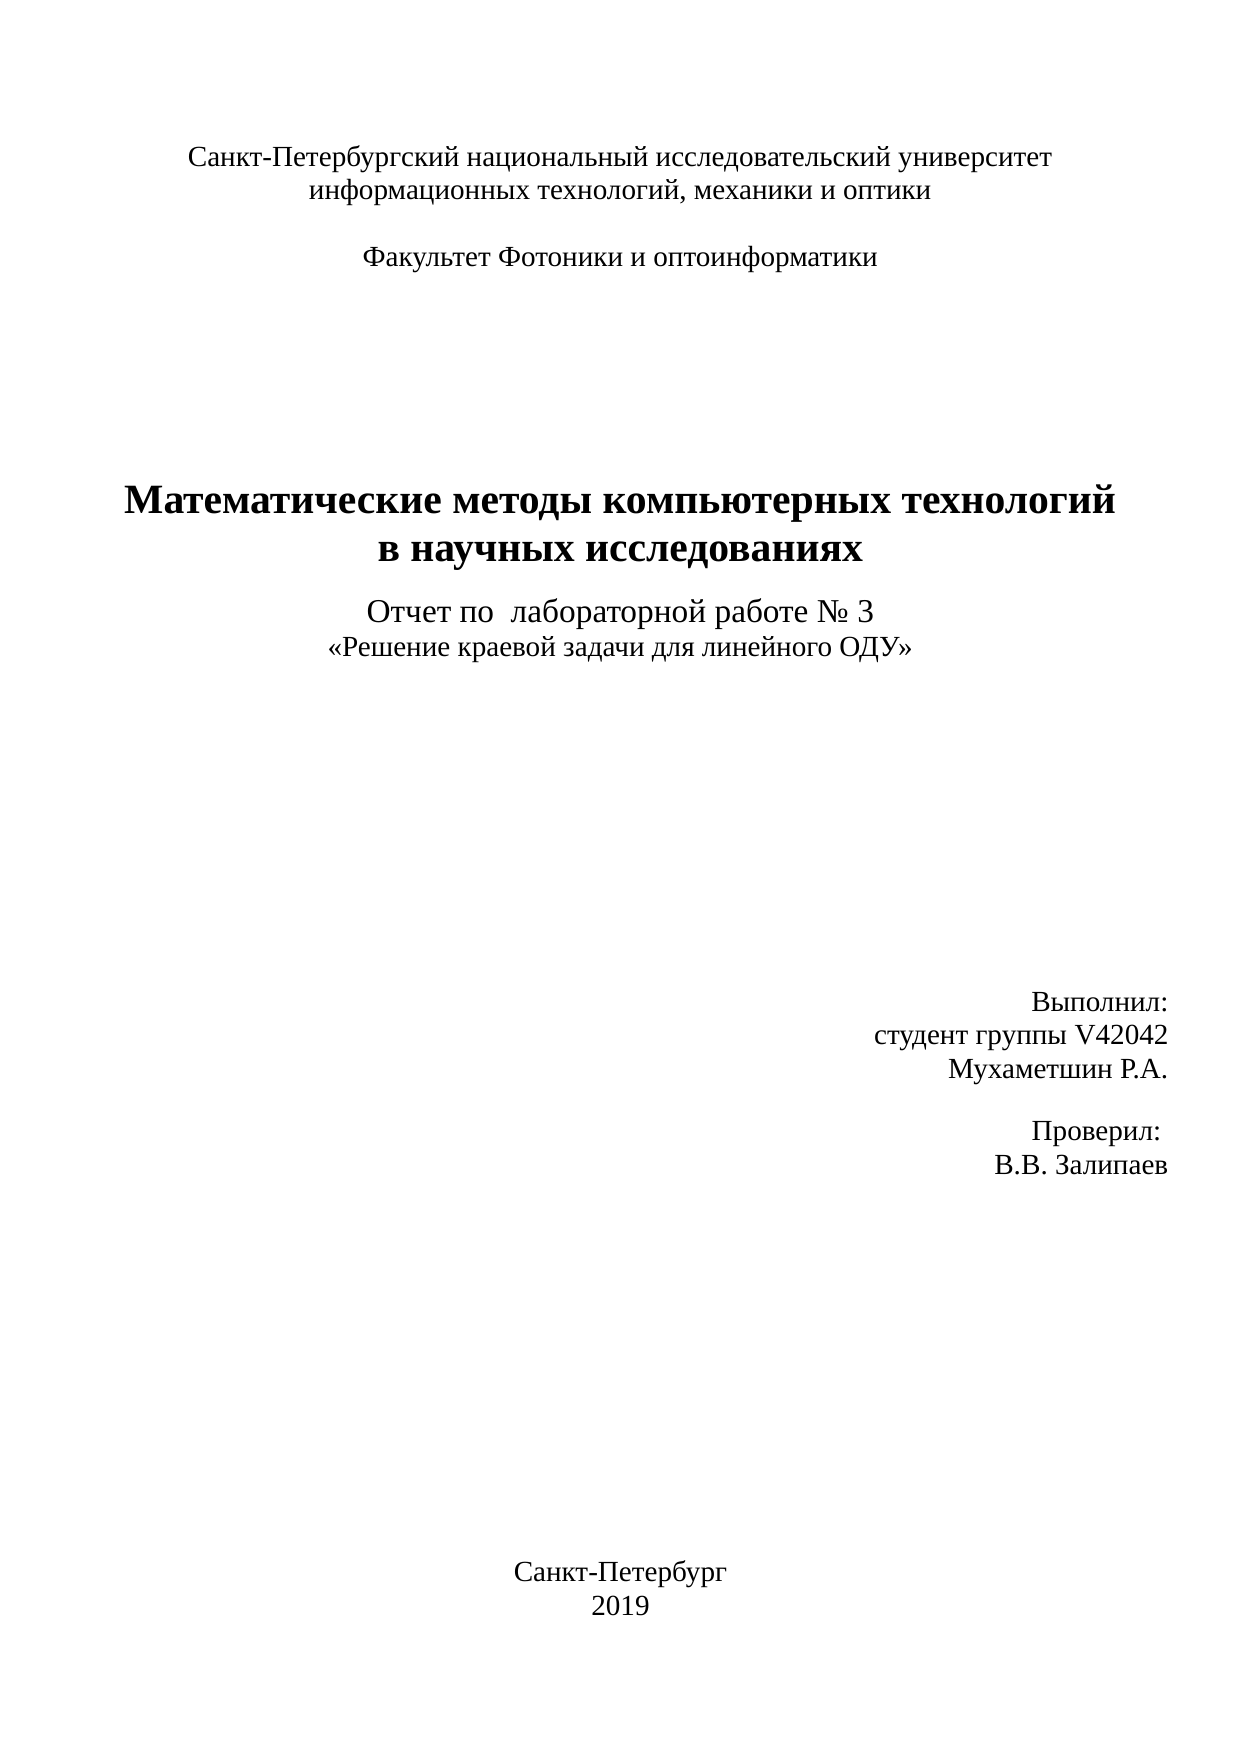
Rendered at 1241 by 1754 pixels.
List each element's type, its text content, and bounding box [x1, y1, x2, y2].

subtitle Санкт-Петербургский национальный исследовательский университет информационных технологий, механики и оптики [118, 139, 1122, 206]
text Проверил: В.В. Залипаев [797, 1113, 1168, 1180]
text Выполнил: студент группы V42042 [797, 984, 1168, 1051]
text Математические методы компьютерных технологий в научных исследованиях [118, 474, 1122, 570]
subtitle Отчет по лабораторной работе № 3 [118, 591, 1122, 629]
text Мухаметшин Р.А. [797, 1051, 1168, 1084]
text «Решение краевой задачи для линейного ОДУ» [118, 629, 1122, 663]
text Факультет Фотоники и оптоинформатики [118, 239, 1122, 273]
text Санкт-Петербург [118, 1554, 1122, 1588]
text 2019 [118, 1588, 1122, 1621]
